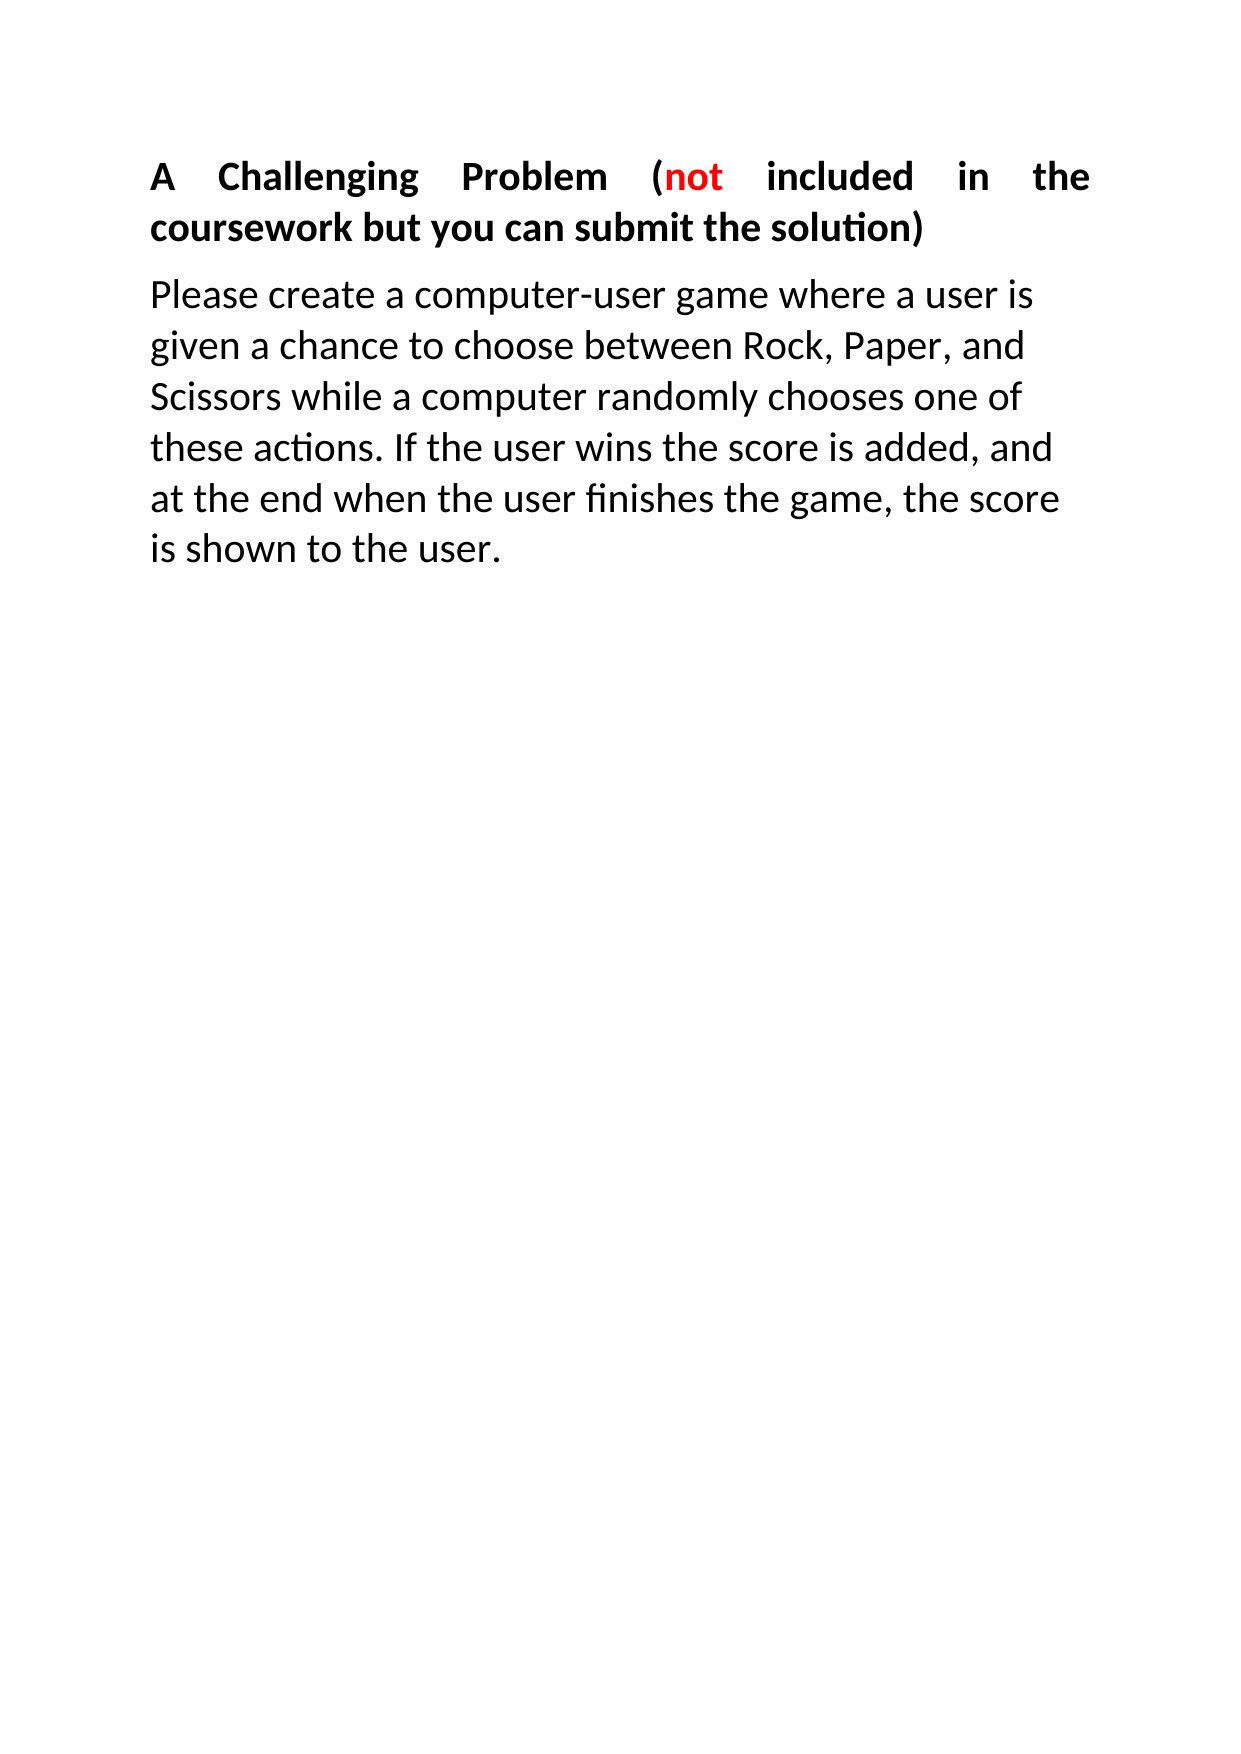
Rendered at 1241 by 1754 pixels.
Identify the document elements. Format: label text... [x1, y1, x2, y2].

text A Challenging Problem (not included in the coursework but you can submit the solution) [150, 150, 1090, 252]
text Please create a computer-user game where a user is given a chance to choose between Rock, Paper, and Scissors while a computer randomly chooses one of these actions. If the user wins the score is added, and at the end when the user finishes the game, the score is shown to the user. [150, 268, 1090, 573]
